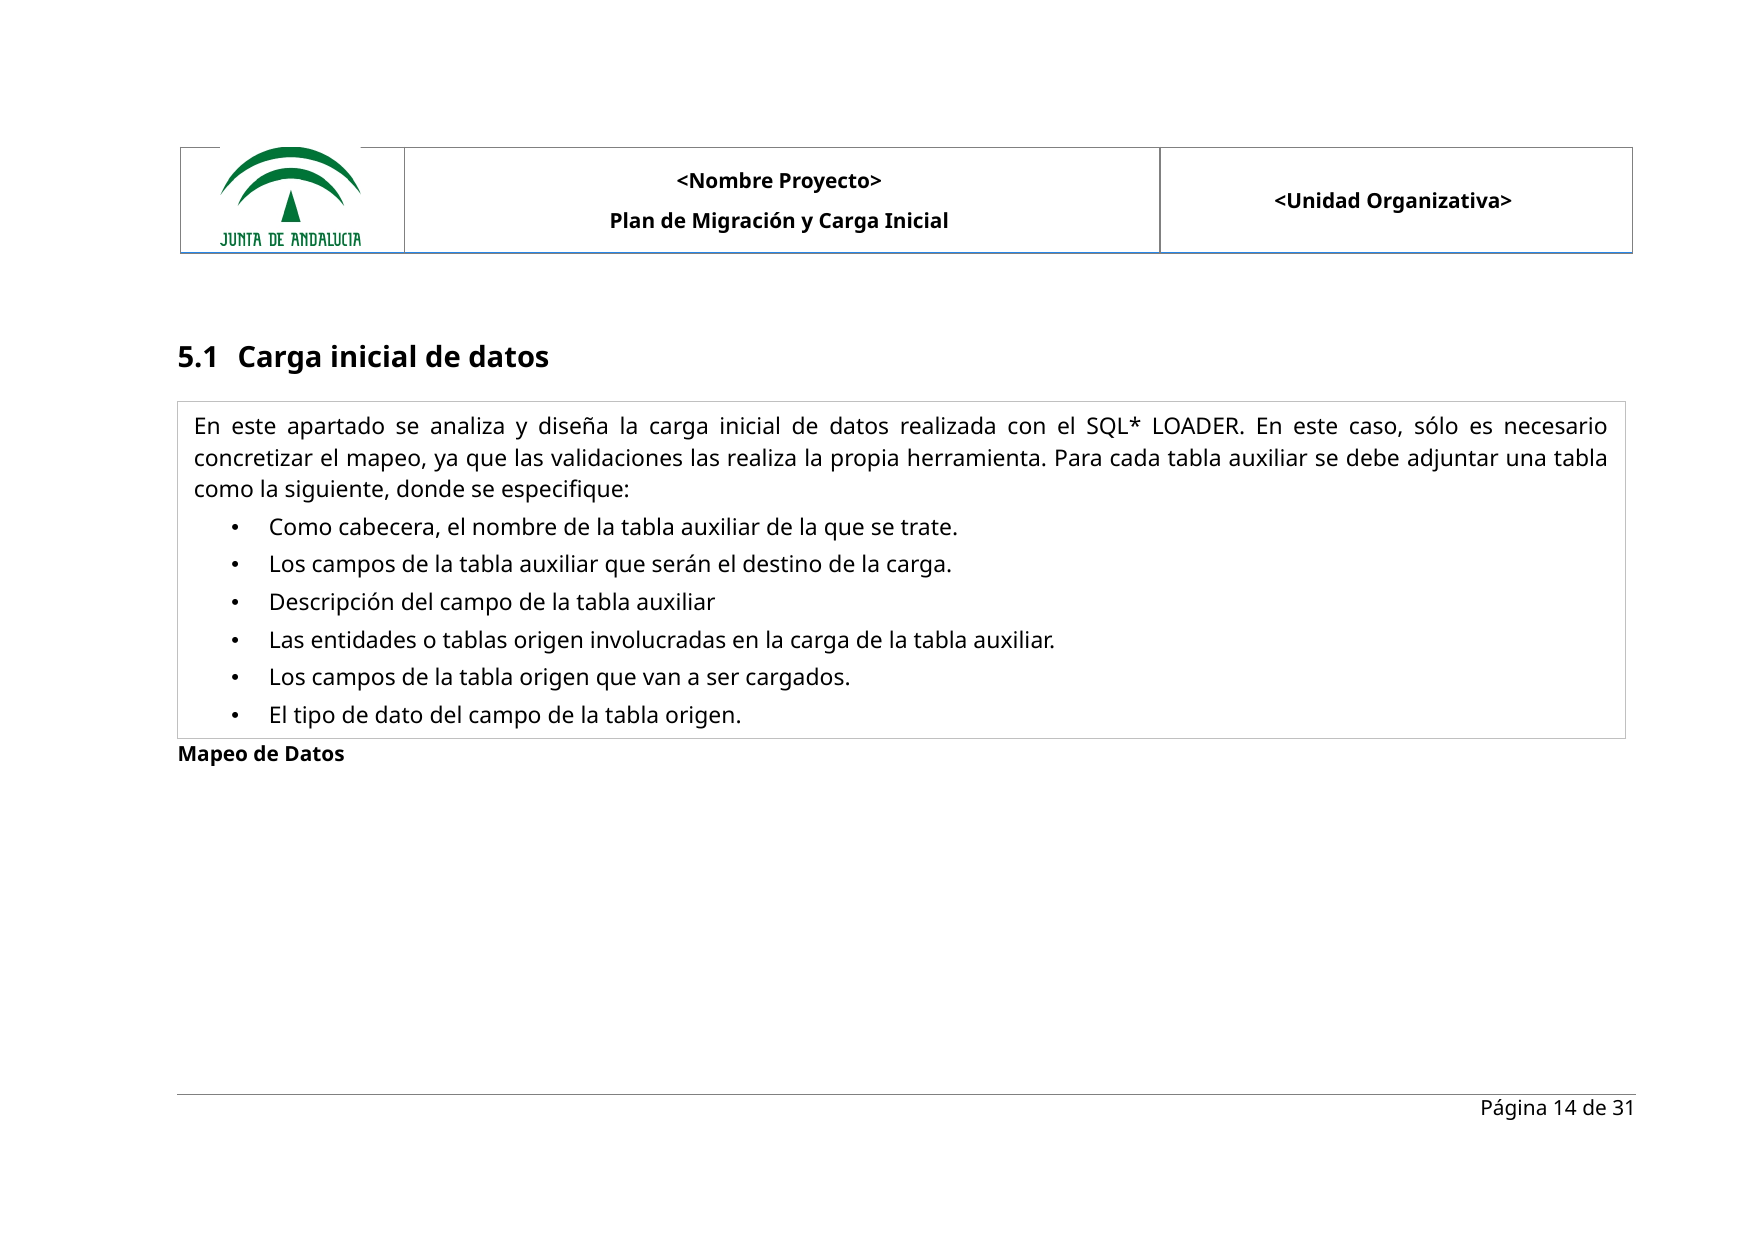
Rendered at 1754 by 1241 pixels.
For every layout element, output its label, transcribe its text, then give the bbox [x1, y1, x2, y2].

list Los campos de la tabla auxiliar que serán el destino de la carga. [231, 548, 1610, 579]
list Los campos de la tabla origen que van a ser cargados. [231, 661, 1610, 692]
picture [220, 147, 361, 246]
subtitle Carga inicial de datos [177, 336, 1636, 376]
list Descripción del campo de la tabla auxiliar [231, 586, 1610, 617]
list El tipo de dato del campo de la tabla origen. [231, 699, 1610, 730]
text En este apartado se analiza y diseña la carga inicial de datos realizada con el SQL* LOADER. En este caso, sólo es necesario concretizar el mapeo, ya que las validaciones las realiza la propia herramienta. Para cada tabla auxiliar se debe adjuntar una tabla como la siguiente, donde se especifique: [194, 410, 1610, 504]
list Las entidades o tablas origen involucradas en la carga de la tabla auxiliar. [231, 623, 1610, 655]
text Mapeo de Datos [177, 401, 1636, 768]
list Como cabecera, el nombre de la tabla auxiliar de la que se trate. [231, 510, 1610, 542]
